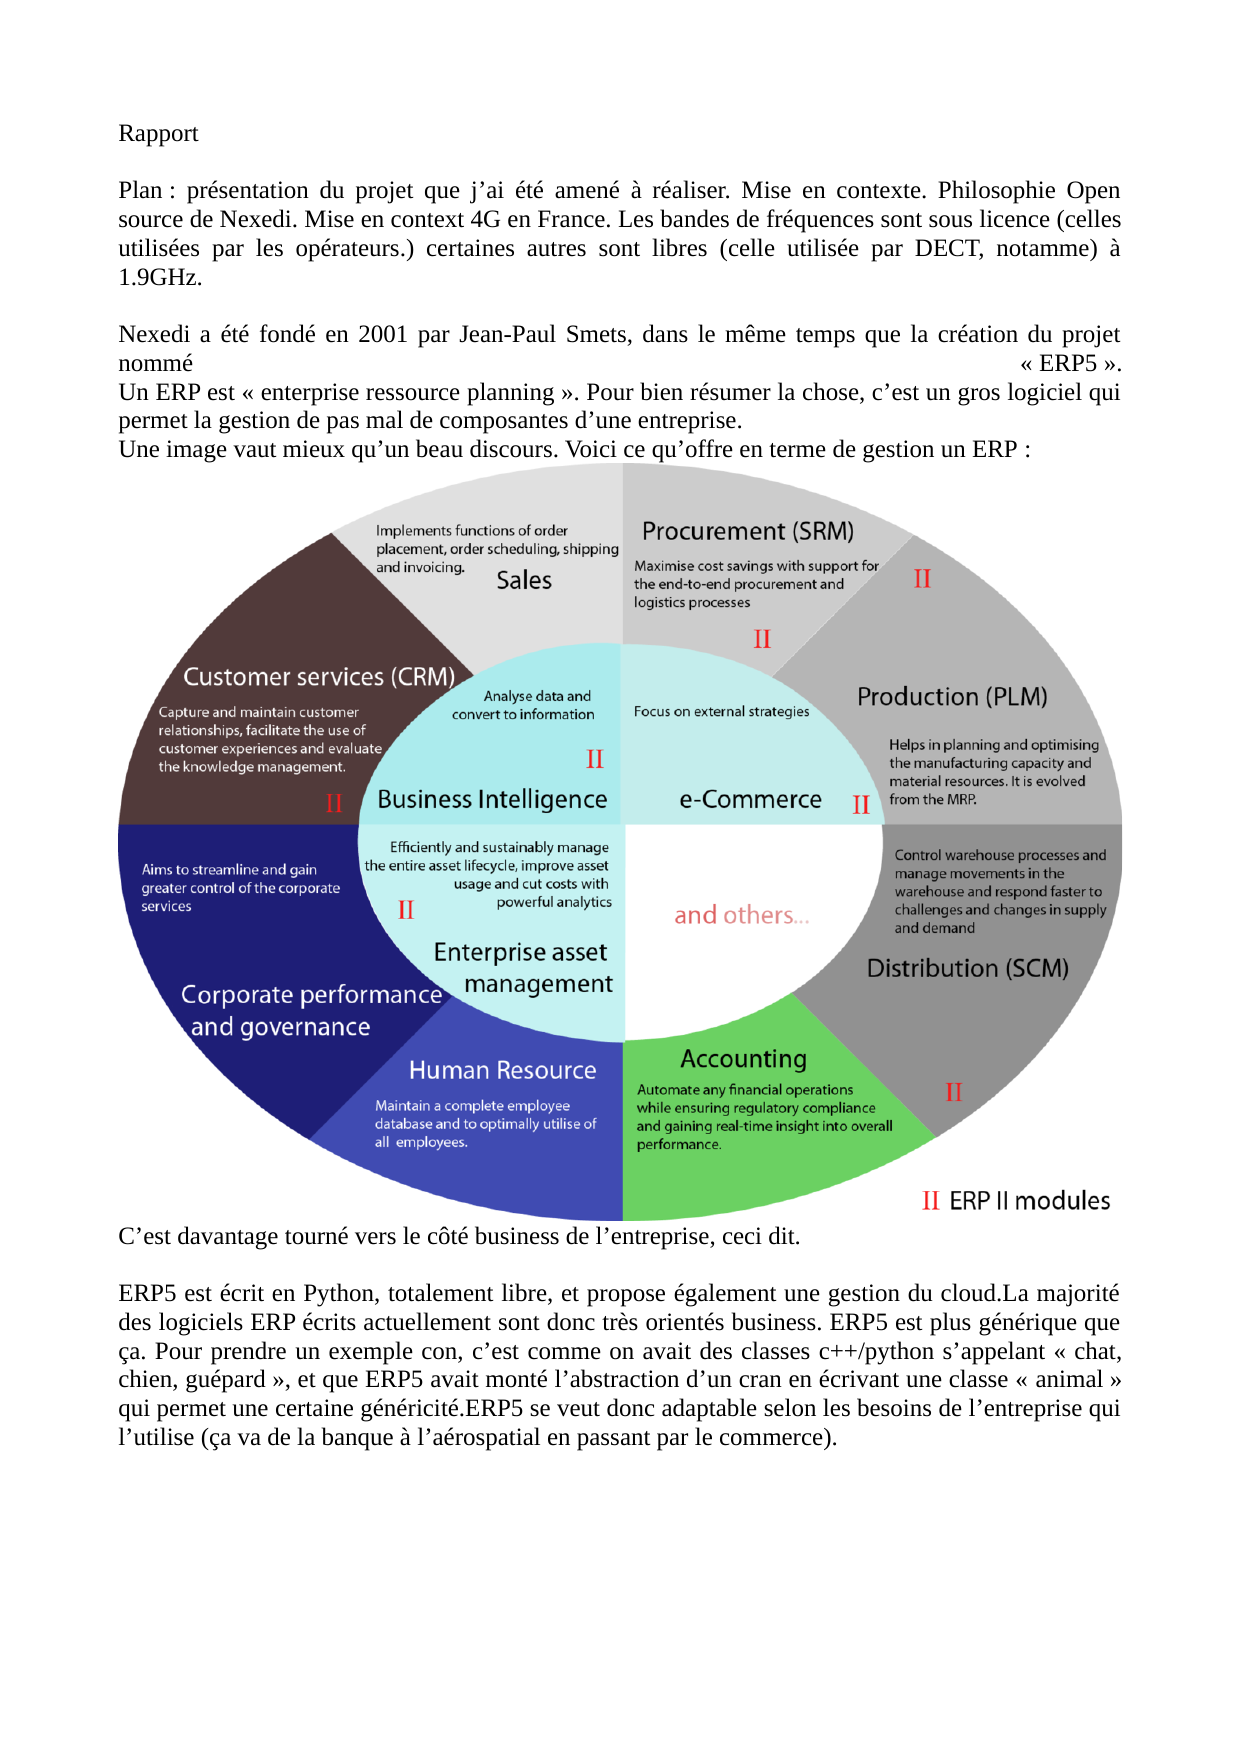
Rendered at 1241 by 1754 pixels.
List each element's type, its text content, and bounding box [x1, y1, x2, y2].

text Rapport [118, 118, 1122, 147]
picture [118, 463, 1123, 1221]
text Plan : présentation du projet que j’ai été amené à réaliser. Mise en contexte. Philosophie Open source de Nexedi. Mise en context 4G en France. Les bandes de fréquences sont sous licence (celles utilisées par les opérateurs.) certaines autres sont libres (celle utilisée par DECT, notamme) à 1.9GHz. [118, 176, 1122, 291]
text ERP5 est écrit en Python, totalement libre, et propose également une gestion du cloud.La majorité des logiciels ERP écrits actuellement sont donc très orientés business. ERP5 est plus générique que ça. Pour prendre un exemple con, c’est comme on avait des classes c++/python s’appelant « chat, chien, guépard », et que ERP5 avait monté l’abstraction d’un cran en écrivant une classe « animal » qui permet une certaine généricité.ERP5 se veut donc adaptable selon les besoins de l’entreprise qui l’utilise (ça va de la banque à l’aérospatial en passant par le commerce). [118, 1278, 1122, 1451]
text C’est davantage tourné vers le côté business de l’entreprise, ceci dit. [118, 1221, 1122, 1249]
text Une image vaut mieux qu’un beau discours. Voici ce qu’offre en terme de gestion un ERP : [118, 434, 1122, 463]
text Nexedi a été fondé en 2001 par Jean-Paul Smets, dans le même temps que la création du projet nommé « ERP5 ». Un ERP est « enterprise ressource planning ». Pour bien résumer la chose, c’est un gros logiciel qui permet la gestion de pas mal de composantes d’une entreprise. [118, 319, 1122, 434]
